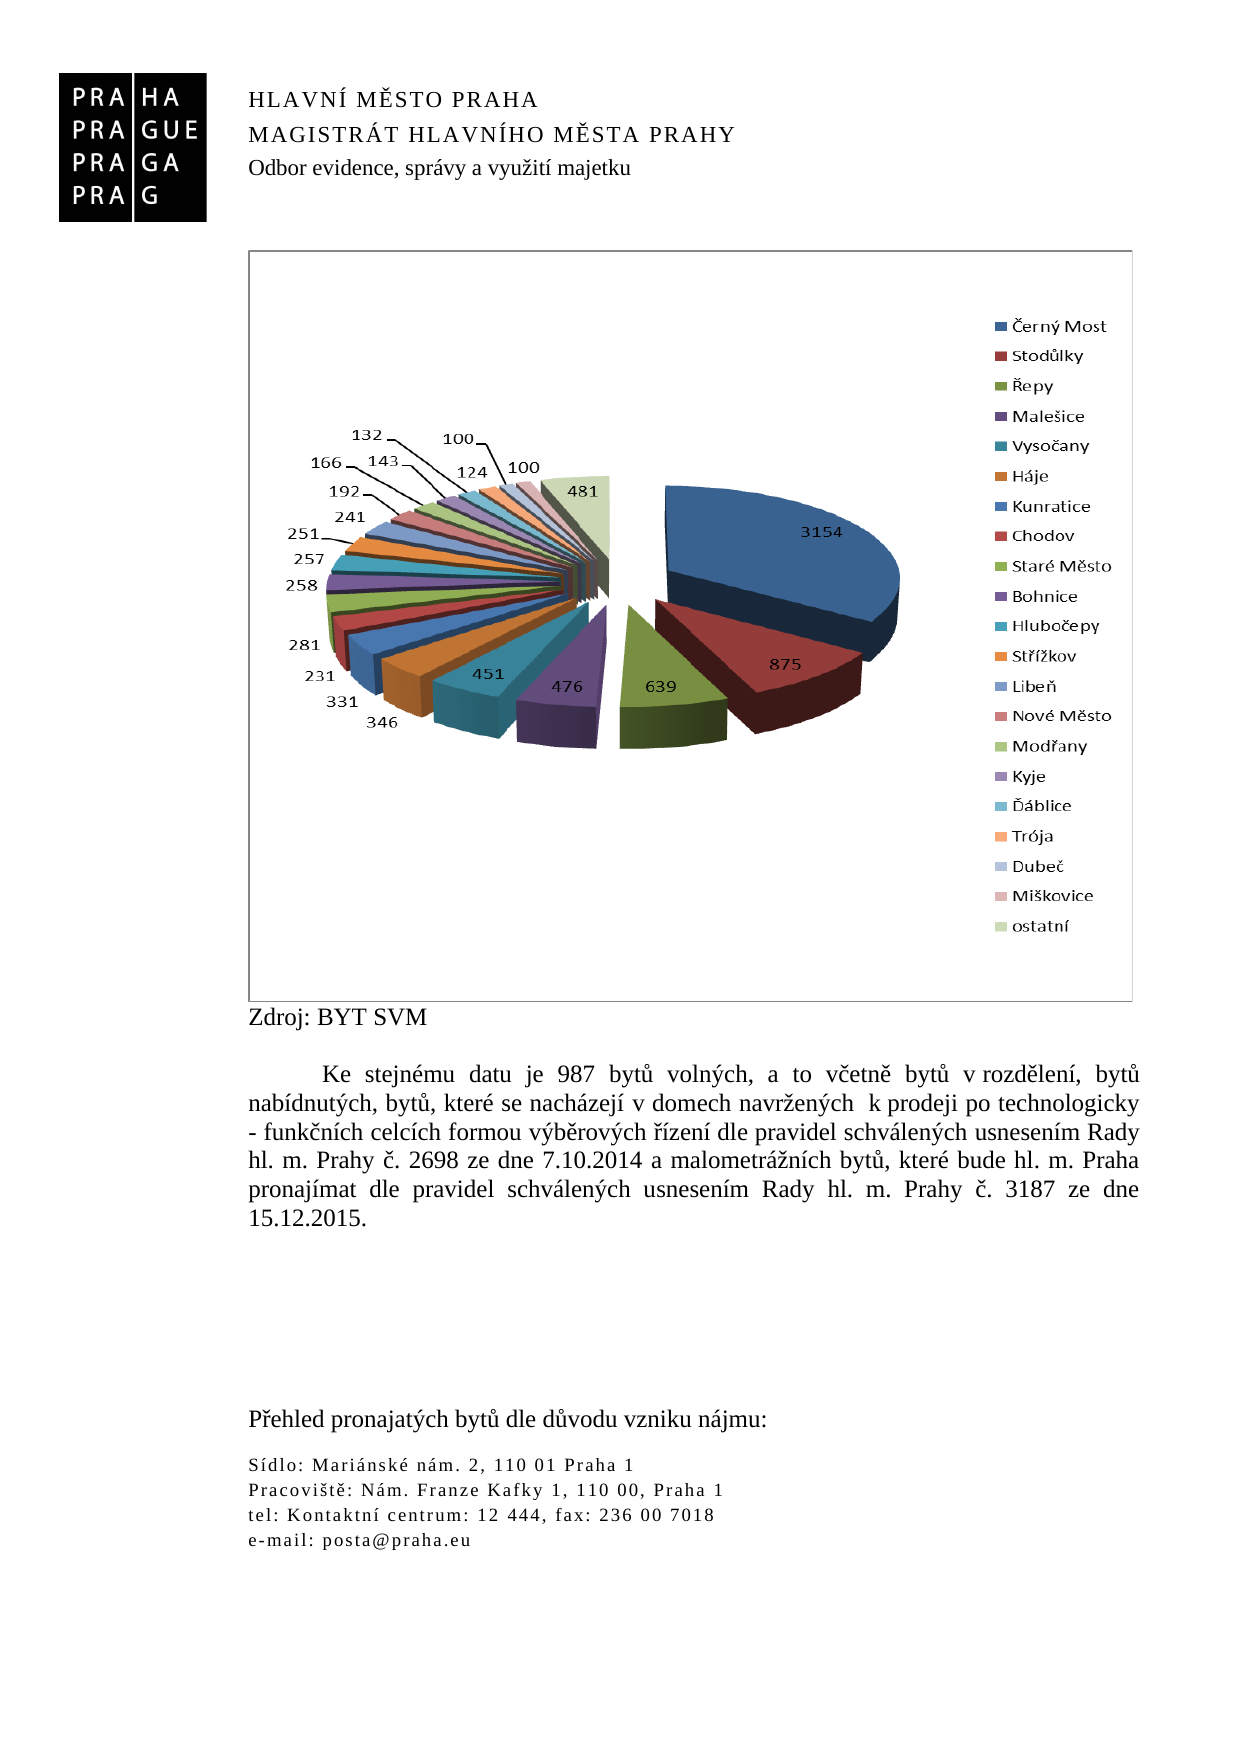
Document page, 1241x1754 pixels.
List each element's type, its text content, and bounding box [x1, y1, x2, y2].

picture [59, 73, 207, 222]
picture [248, 250, 1133, 1002]
text Zdroj: BYT SVM [248, 1002, 1140, 1031]
text Přehled pronajatých bytů dle důvodu vzniku nájmu: [248, 1404, 1140, 1433]
text Ke stejnému datu je 987 bytů volných, a to včetně bytů v rozdělení, bytů nabídnutých, bytů, které se nacházejí v domech navržených k prodeji po technologicky - funkčních celcích formou výběrových řízení dle pravidel schválených usnesením Rady hl. m. Prahy č. 2698 ze dne 7.10.2014 a malometrážních bytů, které bude hl. m. Praha pronajímat dle pravidel schválených usnesením Rady hl. m. Prahy č. 3187 ze dne 15.12.2015. [248, 1059, 1140, 1232]
